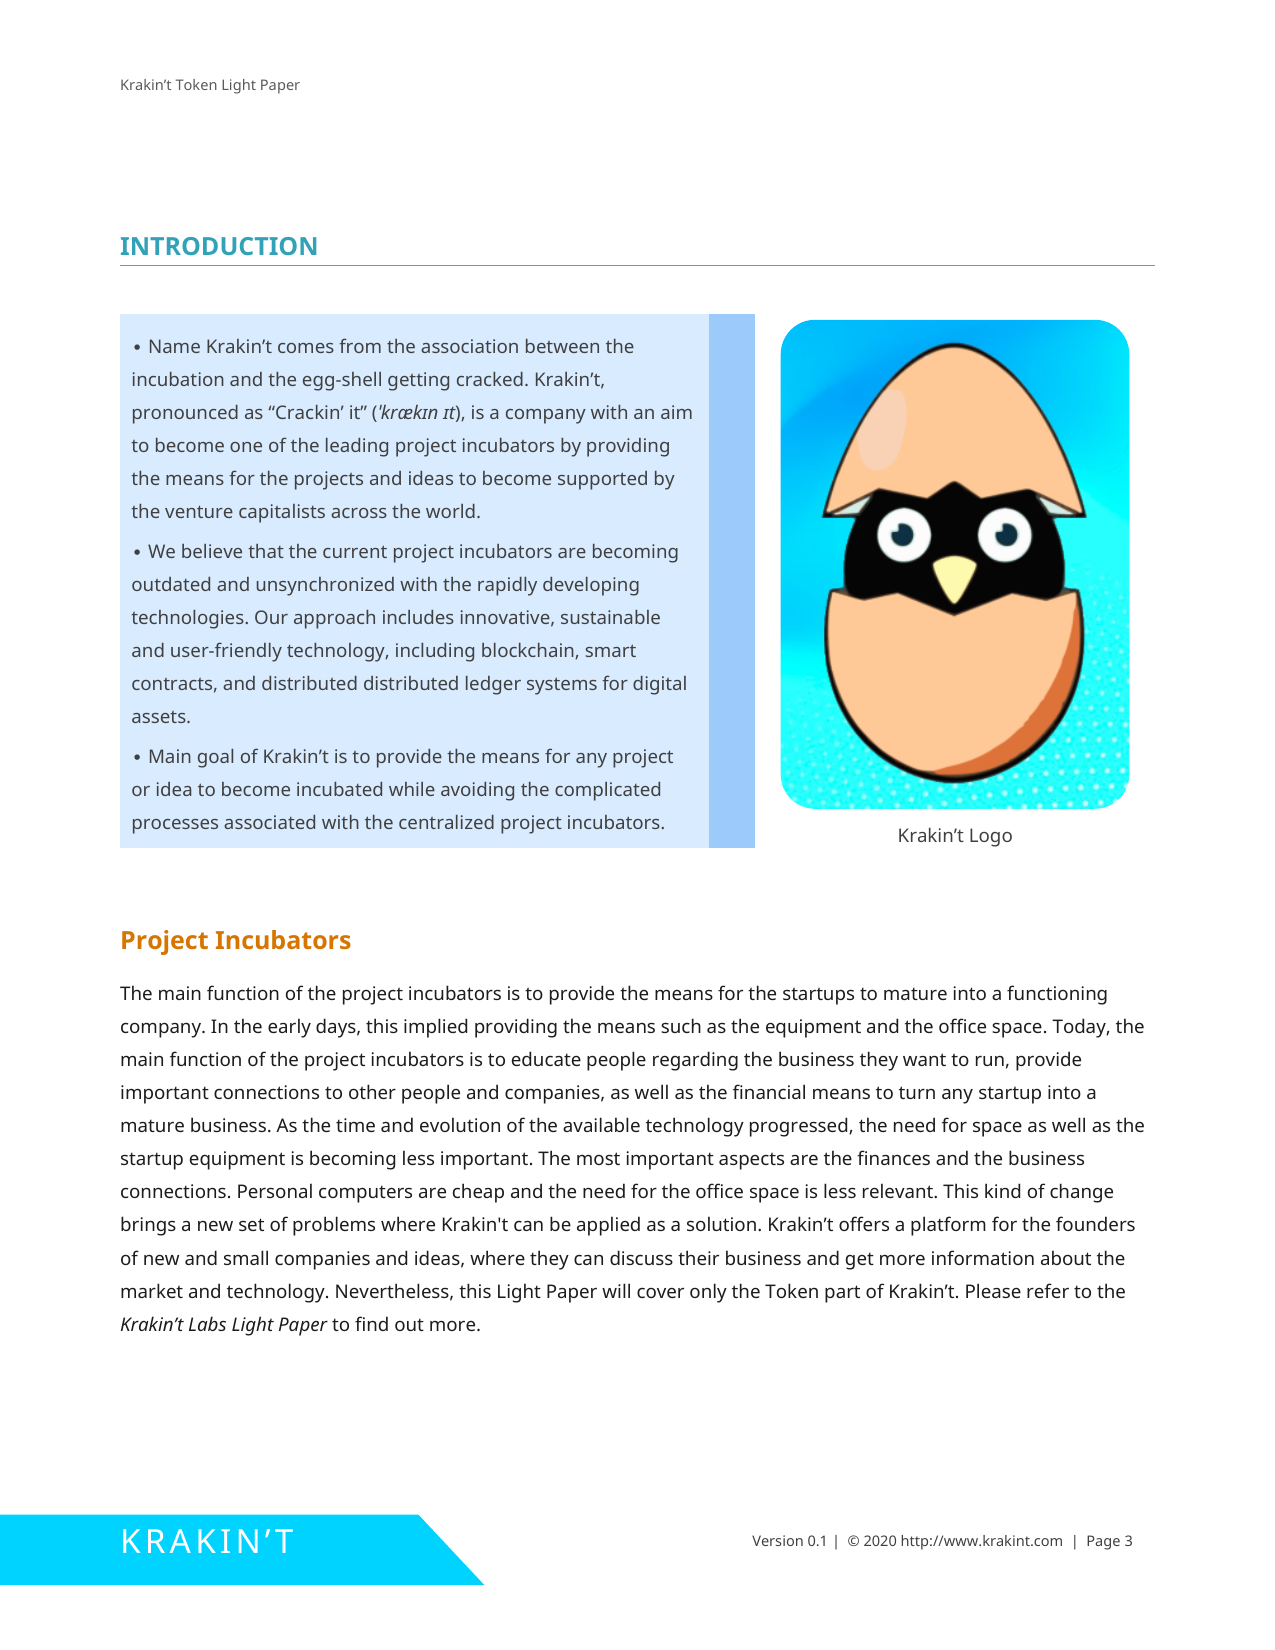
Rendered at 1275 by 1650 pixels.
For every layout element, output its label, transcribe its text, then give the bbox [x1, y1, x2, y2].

table_header ∙ Name Krakin’t comes from the association between the incubation and the egg-shell getting cracked. Krakin’t, pronounced as “Crackin’ it” (ˈkrækɪn ɪt), is a company with an aim to become one of the leading project incubators by providing the means for the projects and ideas to become supported by the venture capitalists across the world. ∙ We believe that the current project incubators are becoming outdated and unsynchronized with the rapidly developing technologies. Our approach includes innovative, sustainable and user-friendly technology, including blockchain, smart contracts, and distributed distributed ledger systems for digital assets. ∙ Main goal of Krakin’t is to provide the means for any project or idea to become incubated while avoiding the complicated processes associated with the centralized project incubators. [120, 314, 709, 848]
table_header [709, 314, 755, 848]
text The main function of the project incubators is to provide the means for the startups to mature into a functioning company. In the early days, this implied providing the means such as the equipment and the office space. Today, the main function of the project incubators is to educate people regarding the business they want to run, provide important connections to other people and companies, as well as the financial means to turn any startup into a mature business. As the time and evolution of the available technology progressed, the need for space as well as the startup equipment is becoming less important. The most important aspects are the finances and the business connections. Personal computers are cheap and the need for the office space is less relevant. This kind of change brings a new set of problems where Krakin't can be applied as a solution. Krakin’t offers a platform for the founders of new and small companies and ideas, where they can discuss their business and get more information about the market and technology. Nevertheless, this Light Paper will cover only the Token part of Krakin’t. Please refer to the Krakin’t Labs Light Paper to find out more. [120, 980, 1155, 1337]
subtitle Project Incubators [120, 923, 1155, 957]
picture [780, 320, 1130, 809]
table_header Krakin’t Logo [755, 314, 1155, 848]
subtitle Introduction [120, 229, 1155, 265]
